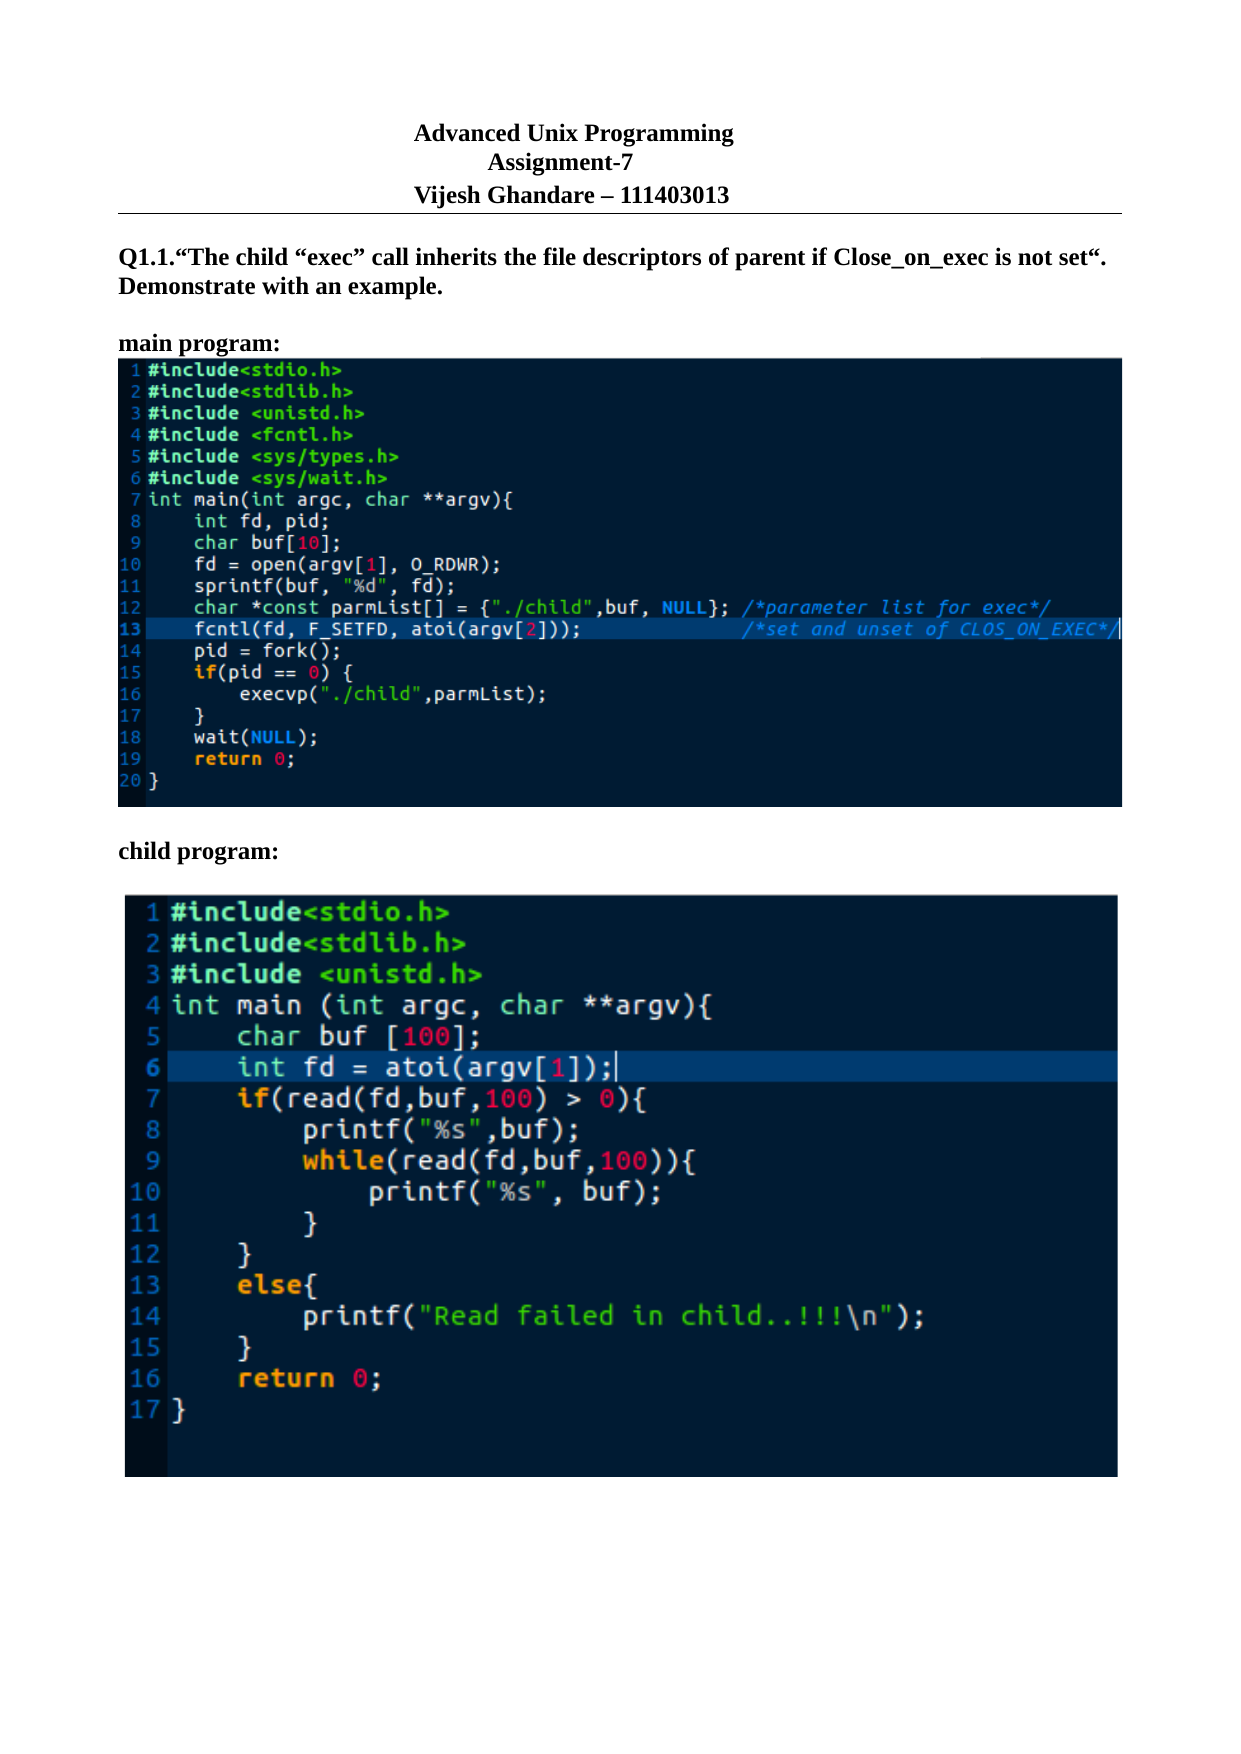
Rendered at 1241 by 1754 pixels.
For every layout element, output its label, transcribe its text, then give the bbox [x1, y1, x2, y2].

text child program: [118, 836, 1122, 864]
text Advanced Unix Programming [118, 118, 1122, 147]
picture [118, 357, 1123, 807]
picture [124, 894, 1118, 1477]
text Q1.1.“The child “exec” call inherits the file descriptors of parent if Close_on_exec is not set“. [118, 242, 1122, 271]
text Vijesh Ghandare – 111403013 [118, 176, 1122, 213]
text main program: [118, 328, 1122, 357]
text Demonstrate with an example. [118, 271, 1122, 299]
text Assignment-7 [118, 147, 1122, 176]
